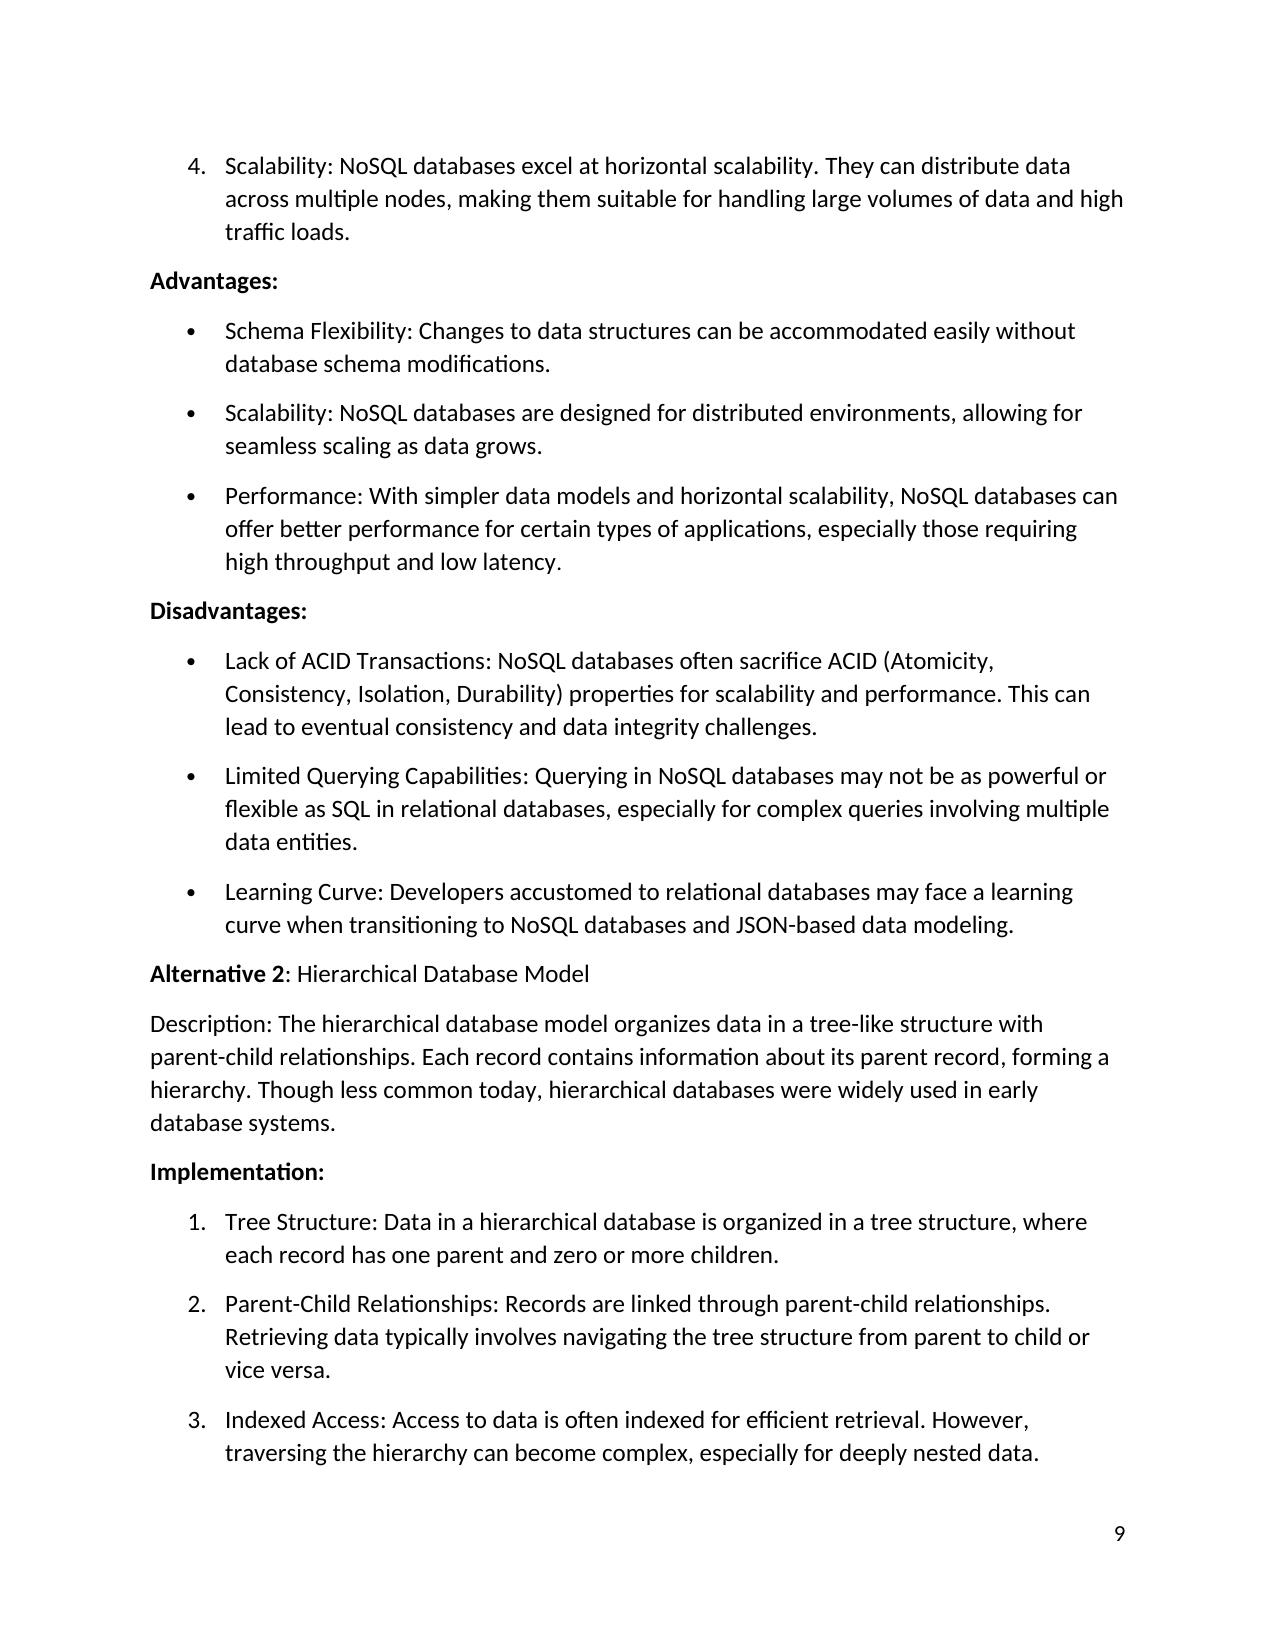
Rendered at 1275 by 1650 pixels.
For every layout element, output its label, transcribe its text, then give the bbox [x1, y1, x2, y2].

text Alternative 2: Hierarchical Database Model [150, 958, 1125, 989]
text Disadvantages: [150, 595, 1125, 626]
text Implementation: [150, 1156, 1125, 1187]
list Parent-Child Relationships: Records are linked through parent-child relationships. Retrieving data typically involves navigating the tree structure from parent to child or vice versa. [187, 1288, 1125, 1385]
list Learning Curve: Developers accustomed to relational databases may face a learning curve when transitioning to NoSQL databases and JSON-based data modeling. [187, 876, 1125, 939]
list Lack of ACID Transactions: NoSQL databases often sacrifice ACID (Atomicity, Consistency, Isolation, Durability) properties for scalability and performance. This can lead to eventual consistency and data integrity challenges. [187, 645, 1125, 741]
list Performance: With simpler data models and horizontal scalability, NoSQL databases can offer better performance for certain types of applications, especially those requiring high throughput and low latency. [187, 480, 1125, 576]
text Advantages: [150, 265, 1125, 296]
list Scalability: NoSQL databases are designed for distributed environments, allowing for seamless scaling as data grows. [187, 397, 1125, 461]
text Description: The hierarchical database model organizes data in a tree-like structure with parent-child relationships. Each record contains information about its parent record, forming a hierarchy. Though less common today, hierarchical databases were widely used in early database systems. [150, 1008, 1125, 1137]
list Limited Querying Capabilities: Querying in NoSQL databases may not be as powerful or flexible as SQL in relational databases, especially for complex queries involving multiple data entities. [187, 760, 1125, 857]
list Tree Structure: Data in a hierarchical database is organized in a tree structure, where each record has one parent and zero or more children. [187, 1206, 1125, 1269]
list Schema Flexibility: Changes to data structures can be accommodated easily without database schema modifications. [187, 315, 1125, 378]
list Indexed Access: Access to data is often indexed for efficient retrieval. However, traversing the hierarchy can become complex, especially for deeply nested data. [187, 1404, 1125, 1467]
list Scalability: NoSQL databases excel at horizontal scalability. They can distribute data across multiple nodes, making them suitable for handling large volumes of data and high traffic loads. [187, 150, 1125, 246]
